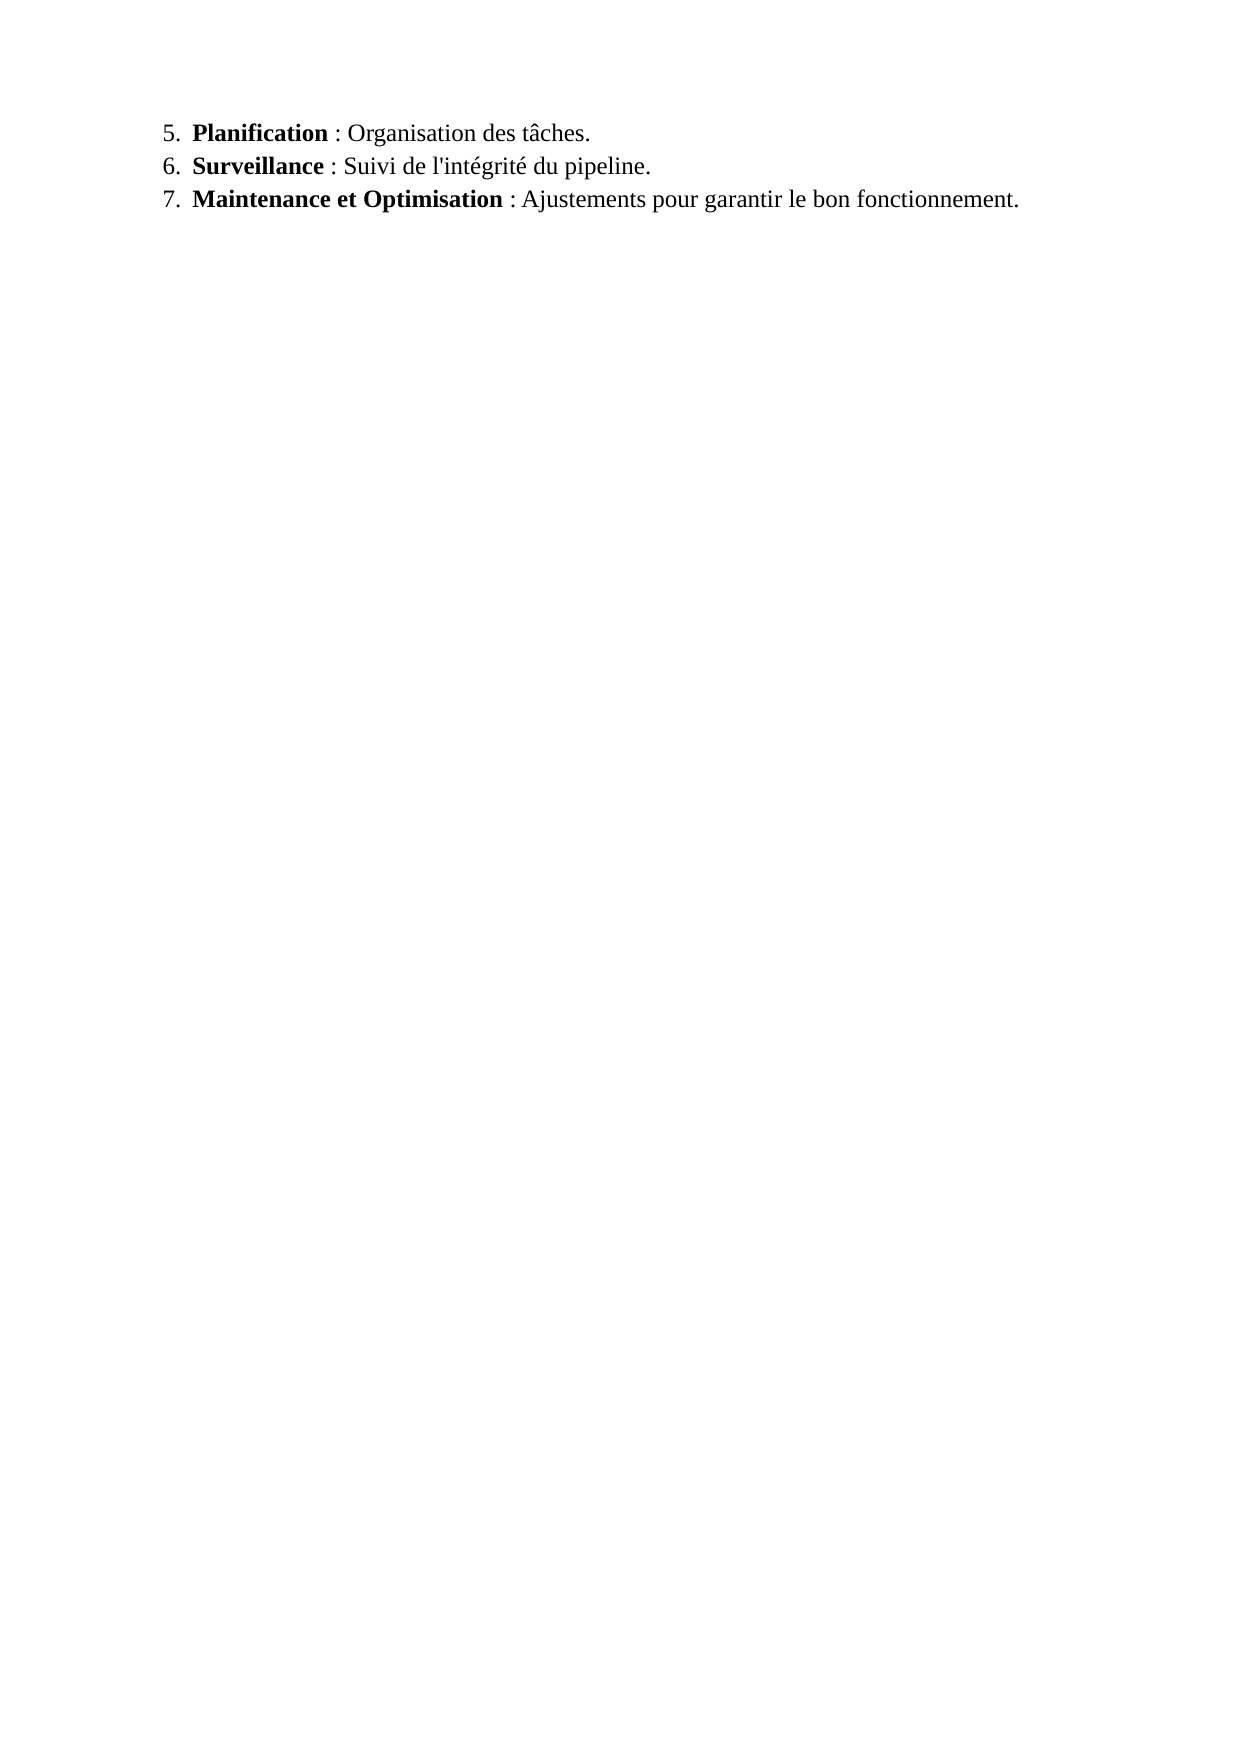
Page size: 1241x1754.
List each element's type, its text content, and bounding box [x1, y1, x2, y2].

list Planification : Organisation des tâches. [162, 118, 1122, 147]
list Maintenance et Optimisation : Ajustements pour garantir le bon fonctionnement. [162, 184, 1122, 213]
list Surveillance : Suivi de l'intégrité du pipeline. [162, 151, 1122, 180]
